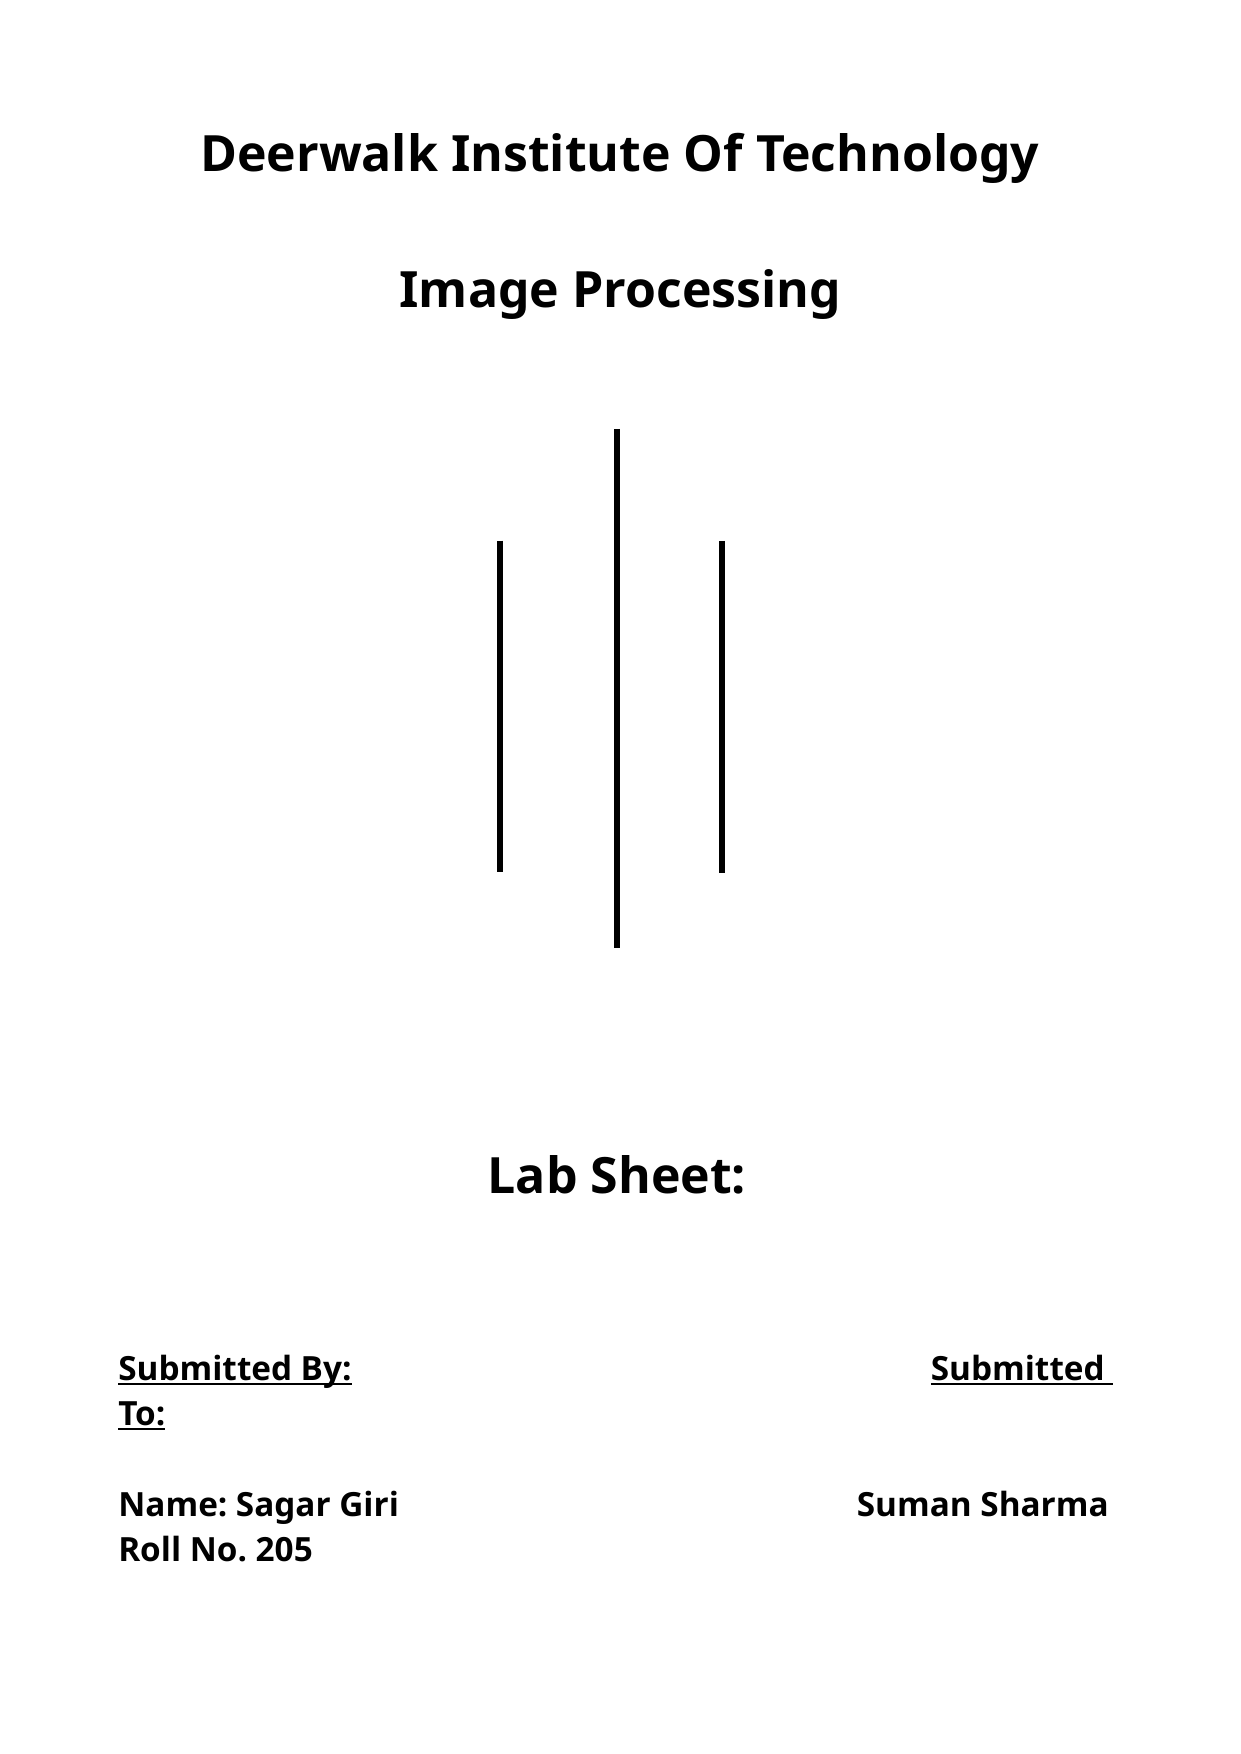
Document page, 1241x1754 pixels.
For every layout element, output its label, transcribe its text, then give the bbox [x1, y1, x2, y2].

text Roll No. 205 [118, 1526, 1122, 1571]
text Lab Sheet: [118, 1140, 1122, 1208]
text Deerwalk Institute Of Technology [118, 118, 1122, 186]
text Image Processing [118, 254, 1122, 322]
text Submitted By: Submitted To: [118, 1344, 1122, 1435]
text Name: Sagar Giri Suman Sharma [118, 1481, 1122, 1526]
